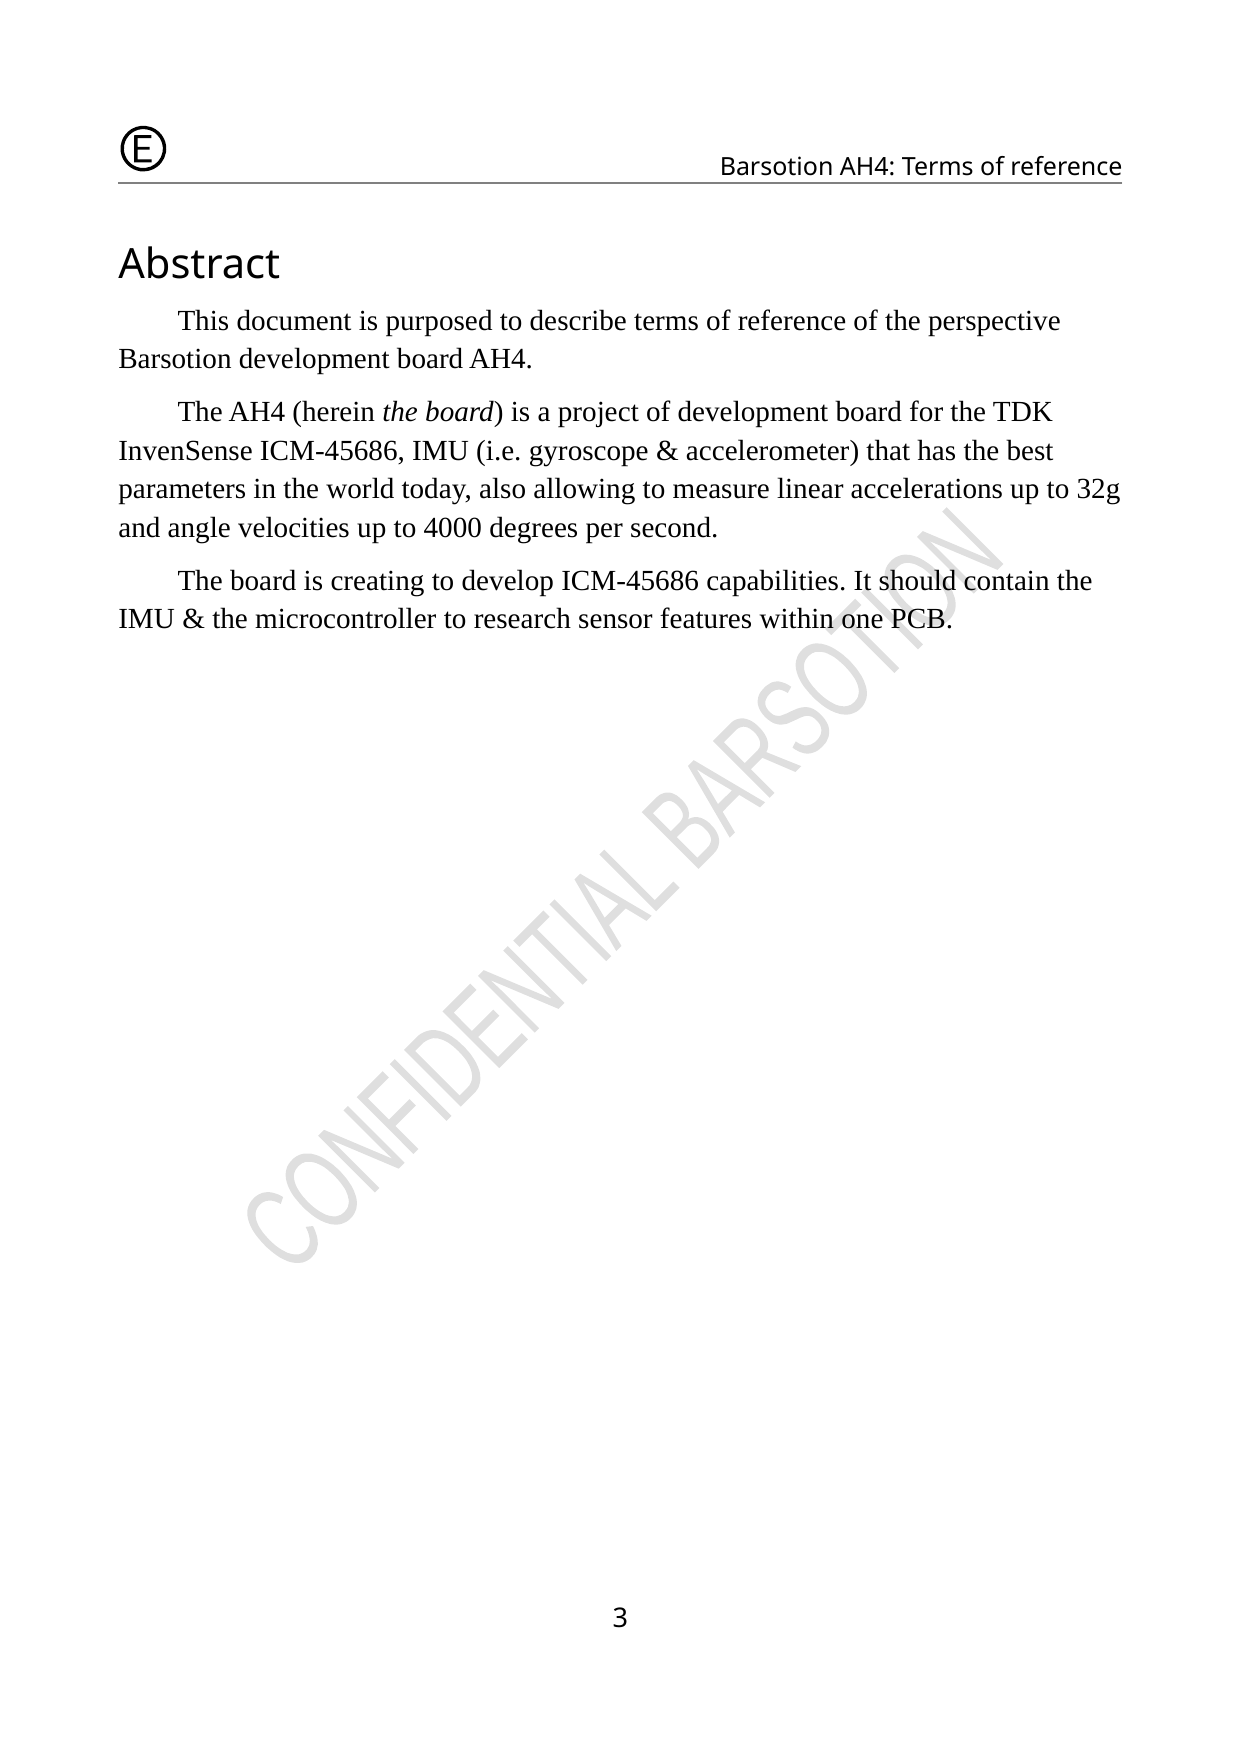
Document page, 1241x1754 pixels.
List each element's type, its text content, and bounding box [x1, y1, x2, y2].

text The AH4 (herein the board) is a project of development board for the TDK InvenSense ICM-45686, IMU (i.e. gyroscope & accelerometer) that has the best parameters in the world today, also allowing to measure linear accelerations up to 32g and angle velocities up to 4000 degrees per second. [118, 394, 1122, 543]
text The board is creating to develop ICM-45686 capabilities. It should contain the IMU & the microcontroller to research sensor features within one PCB. [900, 563, 1122, 635]
subtitle Abstract [118, 233, 1122, 290]
text The board is creating to develop ICM-45686 capabilities. It should contain the IMU & the microcontroller to research sensor features within one PCB. [118, 563, 902, 635]
text This document is purposed to describe terms of reference of the perspective Barsotion development board AH4. [118, 303, 1122, 375]
